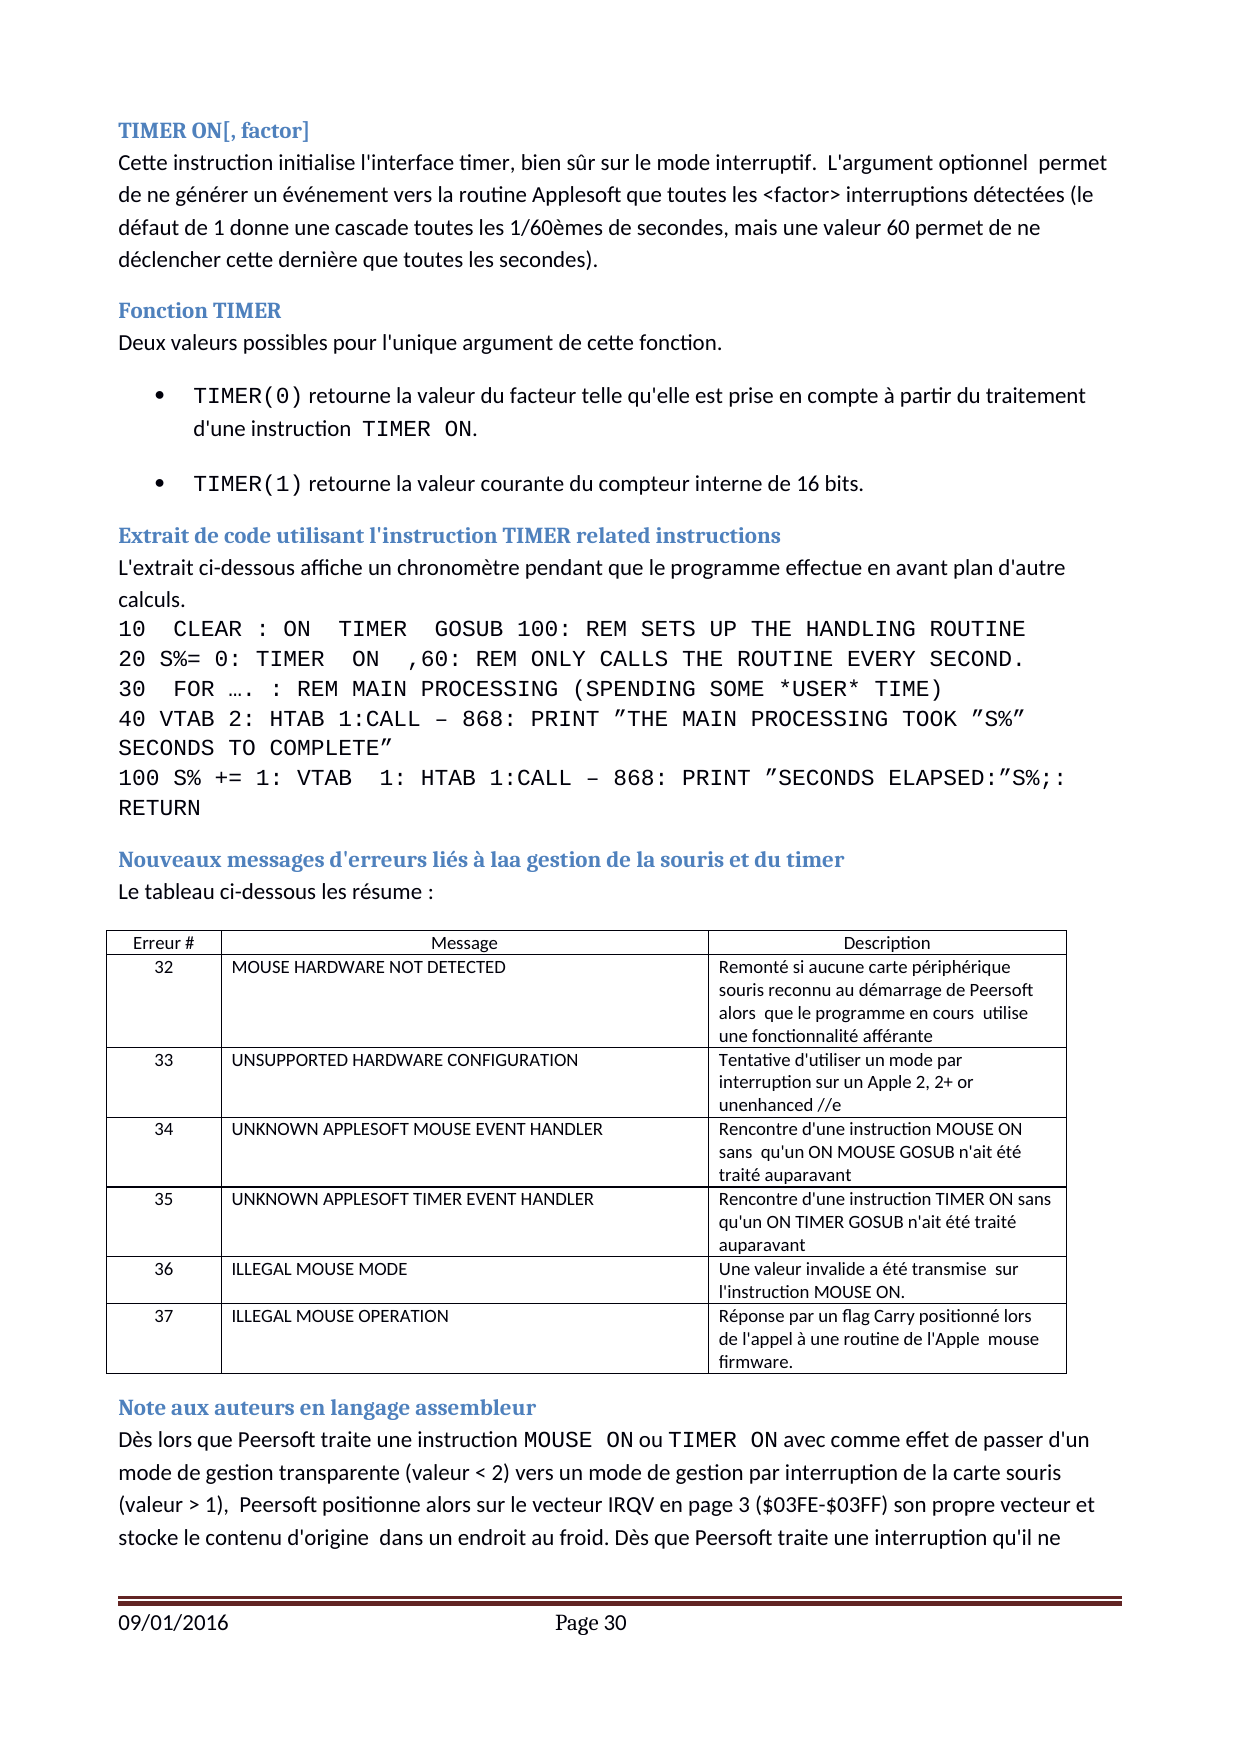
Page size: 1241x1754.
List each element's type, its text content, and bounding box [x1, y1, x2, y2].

text Le tableau ci-dessous les résume : [118, 877, 1122, 905]
table_cell MOUSE HARDWARE NOT DETECTED [222, 955, 708, 1047]
table_cell ILLEGAL MOUSE OPERATION [222, 1304, 708, 1373]
table_cell 34 [107, 1118, 221, 1186]
table_cell Une valeur invalide a été transmise sur l'instruction MOUSE ON. [709, 1257, 1066, 1303]
table_cell 37 [107, 1304, 221, 1373]
table_cell Rencontre d'une instruction MOUSE ON sans qu'un ON MOUSE GOSUB n'ait été traité auparavant [709, 1118, 1066, 1186]
subtitle Note aux auteurs en langage assembleur [118, 1395, 1122, 1421]
table_cell 32 [107, 955, 221, 1047]
table_cell UNKNOWN APPLESOFT MOUSE EVENT HANDLER [222, 1118, 708, 1186]
table_cell 36 [107, 1257, 221, 1303]
table_cell Remonté si aucune carte périphérique souris reconnu au démarrage de Peersoft alors que le programme en cours utilise une fonctionnalité afférante [709, 955, 1066, 1047]
table_cell 33 [107, 1048, 221, 1117]
table_cell Tentative d'utiliser un mode par interruption sur un Apple 2, 2+ or unenhanced //e [709, 1048, 1066, 1117]
table_cell 35 [107, 1188, 221, 1256]
table_cell Rencontre d'une instruction TIMER ON sans qu'un ON TIMER GOSUB n'ait été traité auparavant [709, 1188, 1066, 1256]
list TIMER(1) retourne la valeur courante du compteur interne de 16 bits. [156, 469, 1122, 498]
table_header Message [222, 931, 708, 954]
table_header Erreur # [107, 931, 221, 954]
list TIMER(0) retourne la valeur du facteur telle qu'elle est prise en compte à partir du traitement d'une instruction TIMER ON. [156, 381, 1122, 444]
table_cell ILLEGAL MOUSE MODE [222, 1257, 708, 1303]
text Dès lors que Peersoft traite une instruction MOUSE ON ou TIMER ON avec comme effet de passer d'un mode de gestion transparente (valeur < 2) vers un mode de gestion par interruption de la carte souris (valeur > 1), Peersoft positionne alors sur le vecteur IRQV en page 3 ($03FE-$03FF) son propre vecteur et stocke le contenu d'origine dans un endroit au froid. Dès que Peersoft traite une interruption qu'il ne [118, 1425, 1122, 1551]
subtitle Extrait de code utilisant l'instruction TIMER related instructions [118, 523, 1122, 549]
text Cette instruction initialise l'interface timer, bien sûr sur le mode interruptif. L'argument optionnel permet de ne générer un événement vers la routine Applesoft que toutes les <factor> interruptions détectées (le défaut de 1 donne une cascade toutes les 1/60èmes de secondes, mais une valeur 60 permet de ne déclencher cette dernière que toutes les secondes). [118, 148, 1122, 273]
subtitle Nouveaux messages d'erreurs liés à laa gestion de la souris et du timer [118, 847, 1122, 873]
table_header Description [709, 931, 1066, 954]
table_cell Réponse par un flag Carry positionné lors de l'appel à une routine de l'Apple mouse firmware. [709, 1304, 1066, 1373]
text L'extrait ci-dessous affiche un chronomètre pendant que le programme effectue en avant plan d'autre calculs. 10 CLEAR : ON TIMER GOSUB 100: REM SETS UP THE HANDLING ROUTINE 20 S%= 0: TIMER ON ,60: REM ONLY CALLS THE ROUTINE EVERY SECOND. 30 FOR …. : REM MAIN PROCESSING (SPENDING SOME *USER* TIME) 40 VTAB 2: HTAB 1:CALL – 868: PRINT ”THE MAIN PROCESSING TOOK ”S%” SECONDS TO COMPLETE” 100 S% += 1: VTAB 1: HTAB 1:CALL – 868: PRINT ”SECONDS ELAPSED:”S%;: RETURN [118, 553, 1122, 822]
text Deux valeurs possibles pour l'unique argument de cette fonction. [118, 328, 1122, 356]
table_cell UNSUPPORTED HARDWARE CONFIGURATION [222, 1048, 708, 1117]
subtitle TIMER ON[, factor] [118, 118, 1122, 144]
table_cell UNKNOWN APPLESOFT TIMER EVENT HANDLER [222, 1188, 708, 1256]
subtitle Fonction TIMER [118, 298, 1122, 324]
